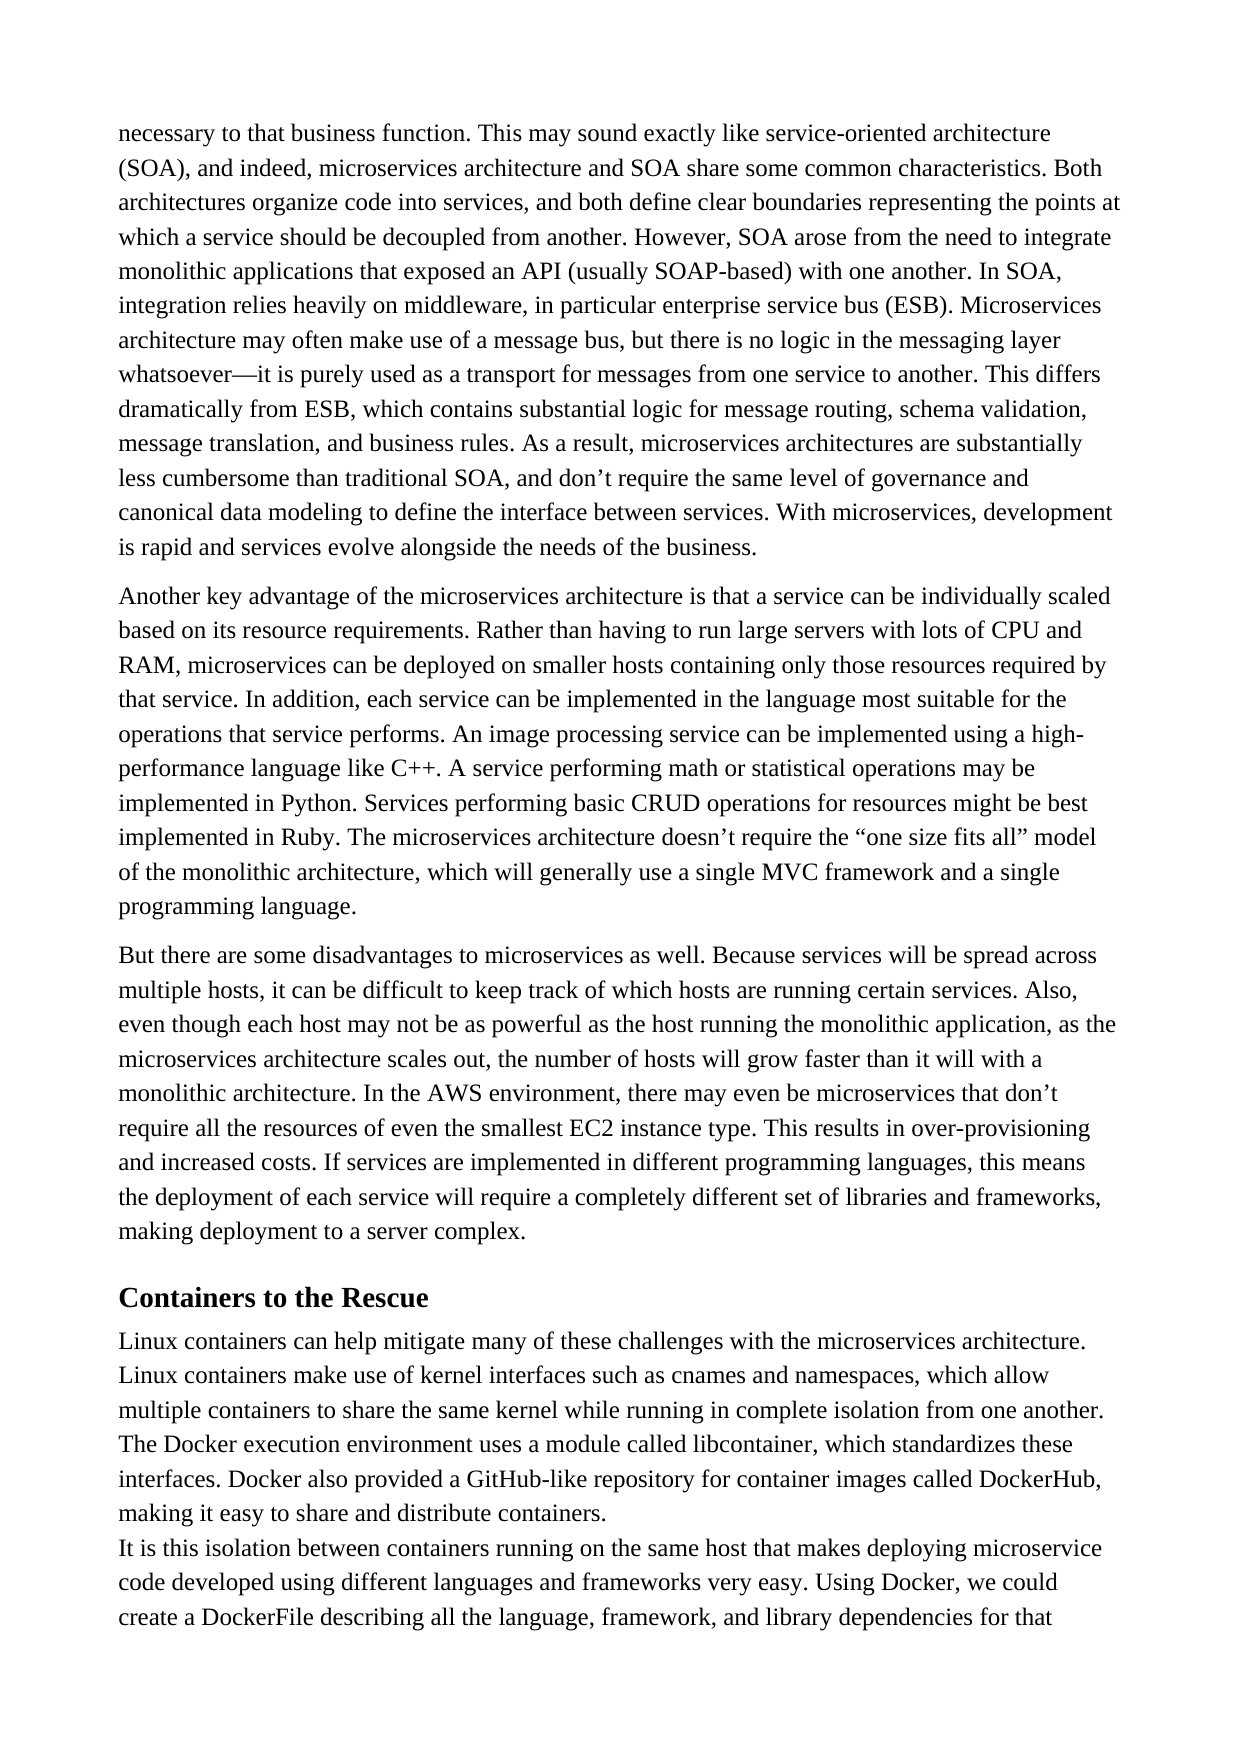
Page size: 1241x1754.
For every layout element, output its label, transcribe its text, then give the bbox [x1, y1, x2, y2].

text necessary to that business function. This may sound exactly like service-oriented architecture (SOA), and indeed, microservices architecture and SOA share some common characteristics. Both architectures organize code into services, and both define clear boundaries representing the points at which a service should be decoupled from another. However, SOA arose from the need to integrate monolithic applications that exposed an API (usually SOAP-based) with one another. In SOA, integration relies heavily on middleware, in particular enterprise service bus (ESB). Microservices architecture may often make use of a message bus, but there is no logic in the messaging layer whatsoever—it is purely used as a transport for messages from one service to another. This differs dramatically from ESB, which contains substantial logic for message routing, schema validation, message translation, and business rules. As a result, microservices architectures are substantially less cumbersome than traditional SOA, and don’t require the same level of governance and canonical data modeling to define the interface between services. With microservices, development is rapid and services evolve alongside the needs of the business. [118, 118, 1122, 561]
text Linux containers can help mitigate many of these challenges with the microservices architecture. Linux containers make use of kernel interfaces such as cnames and namespaces, which allow multiple containers to share the same kernel while running in complete isolation from one another. The Docker execution environment uses a module called libcontainer, which standardizes these interfaces. Docker also provided a GitHub-like repository for container images called DockerHub, making it easy to share and distribute containers. It is this isolation between containers running on the same host that makes deploying microservice code developed using different languages and frameworks very easy. Using Docker, we could create a DockerFile describing all the language, framework, and library dependencies for that [118, 1326, 1122, 1630]
text But there are some disadvantages to microservices as well. Because services will be spread across multiple hosts, it can be difficult to keep track of which hosts are running certain services. Also, even though each host may not be as powerful as the host running the monolithic application, as the microservices architecture scales out, the number of hosts will grow faster than it will with a monolithic architecture. In the AWS environment, there may even be microservices that don’t require all the resources of even the smallest EC2 instance type. This results in over-provisioning and increased costs. If services are implemented in different programming languages, this means the deployment of each service will require a completely different set of libraries and frameworks, making deployment to a server complex. [118, 940, 1122, 1245]
subtitle Containers to the Rescue [118, 1280, 1122, 1313]
text Another key advantage of the microservices architecture is that a service can be individually scaled based on its resource requirements. Rather than having to run large servers with lots of CPU and RAM, microservices can be deployed on smaller hosts containing only those resources required by that service. In addition, each service can be implemented in the language most suitable for the operations that service performs. An image processing service can be implemented using a high-performance language like C++. A service performing math or statistical operations may be implemented in Python. Services performing basic CRUD operations for resources might be best implemented in Ruby. The microservices architecture doesn’t require the “one size fits all” model of the monolithic architecture, which will generally use a single MVC framework and a single programming language. [118, 581, 1122, 920]
